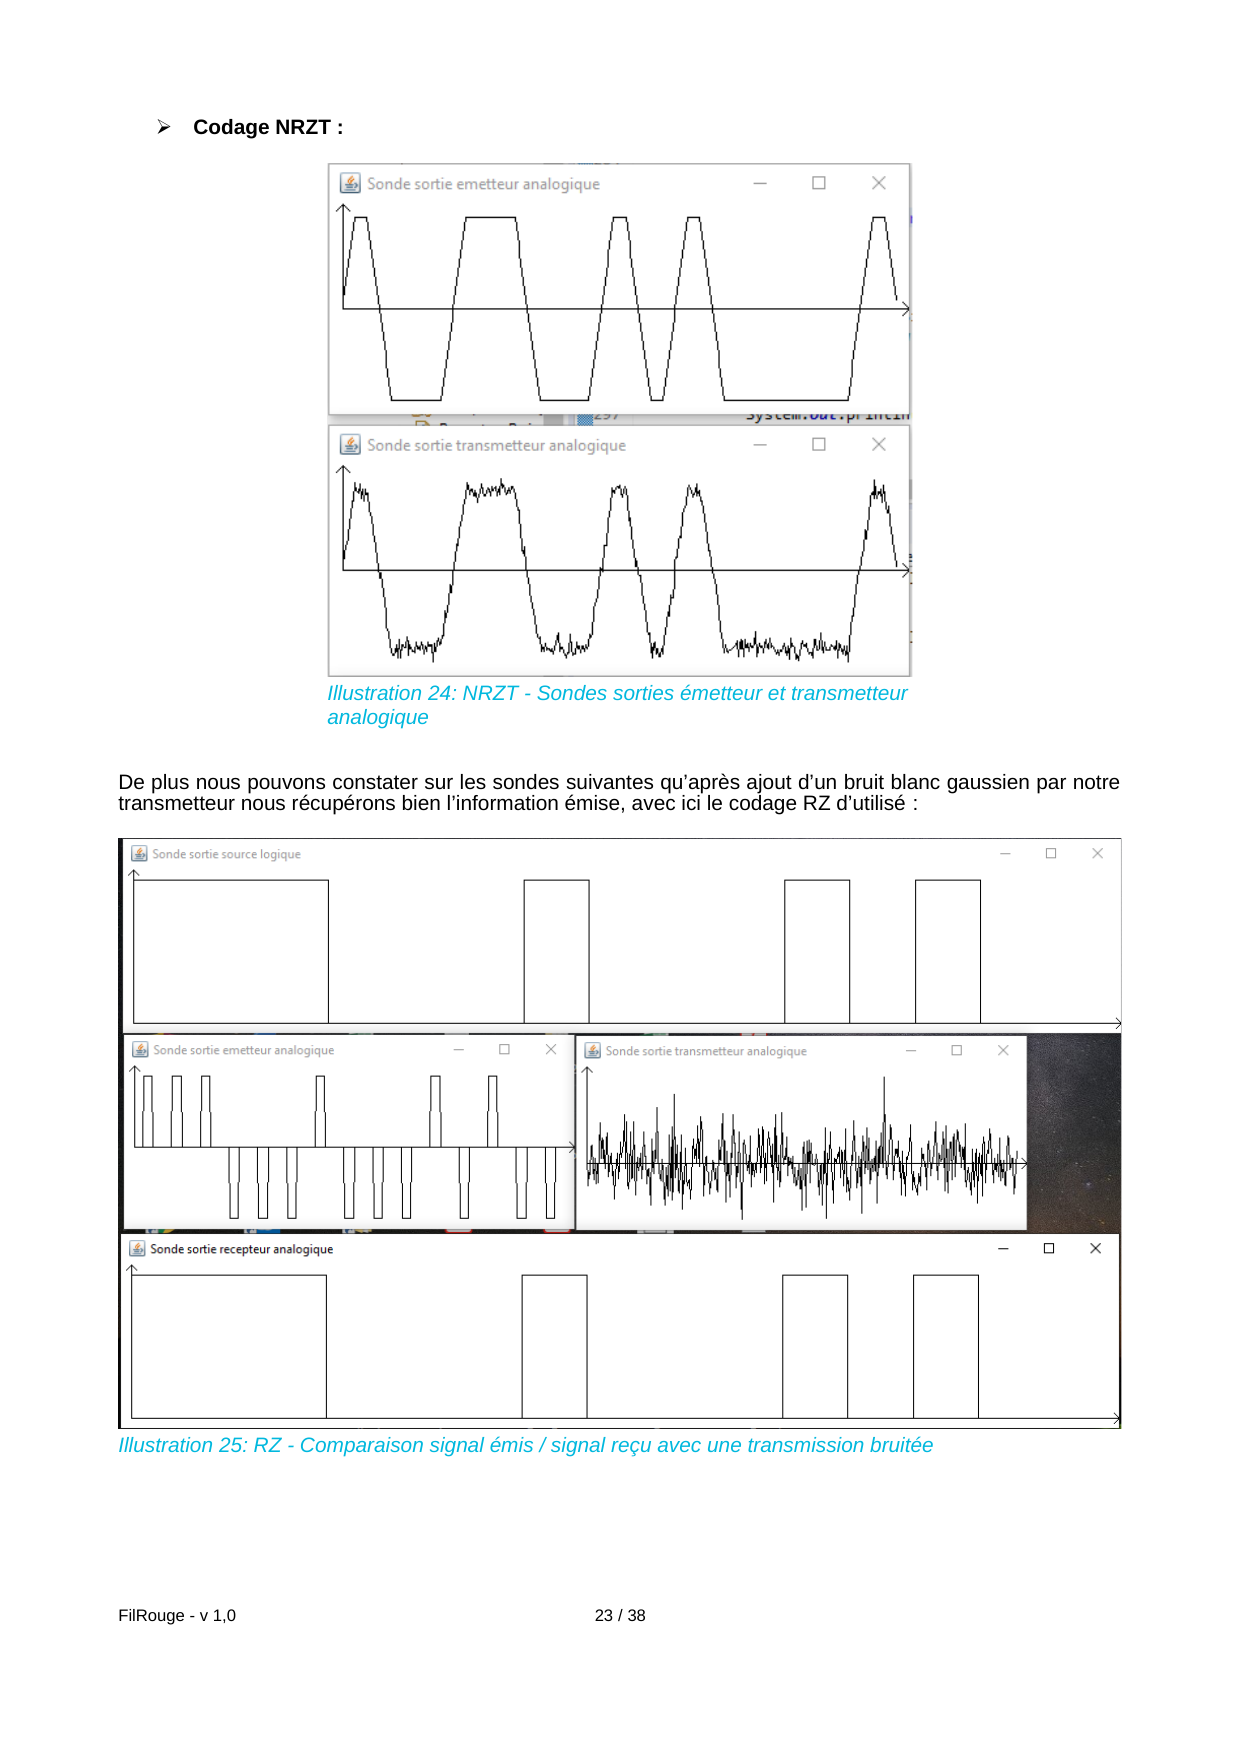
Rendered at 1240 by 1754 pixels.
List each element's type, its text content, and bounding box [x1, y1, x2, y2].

picture [118, 838, 1122, 1429]
text Illustration 24: NRZT - Sondes sorties émetteur et transmetteur analogique [327, 677, 912, 729]
list Codage NRZT : [156, 118, 1121, 139]
text De plus nous pouvons constater sur les sondes suivantes qu’après ajout d’un bruit blanc gaussien par notre transmetteur nous récupérons bien l’information émise, avec ici le codage RZ d’utilisé : [118, 773, 1121, 814]
picture [327, 163, 913, 677]
text Illustration 25: RZ - Comparaison signal émis / signal reçu avec une transmission bruitée [118, 1429, 1121, 1457]
